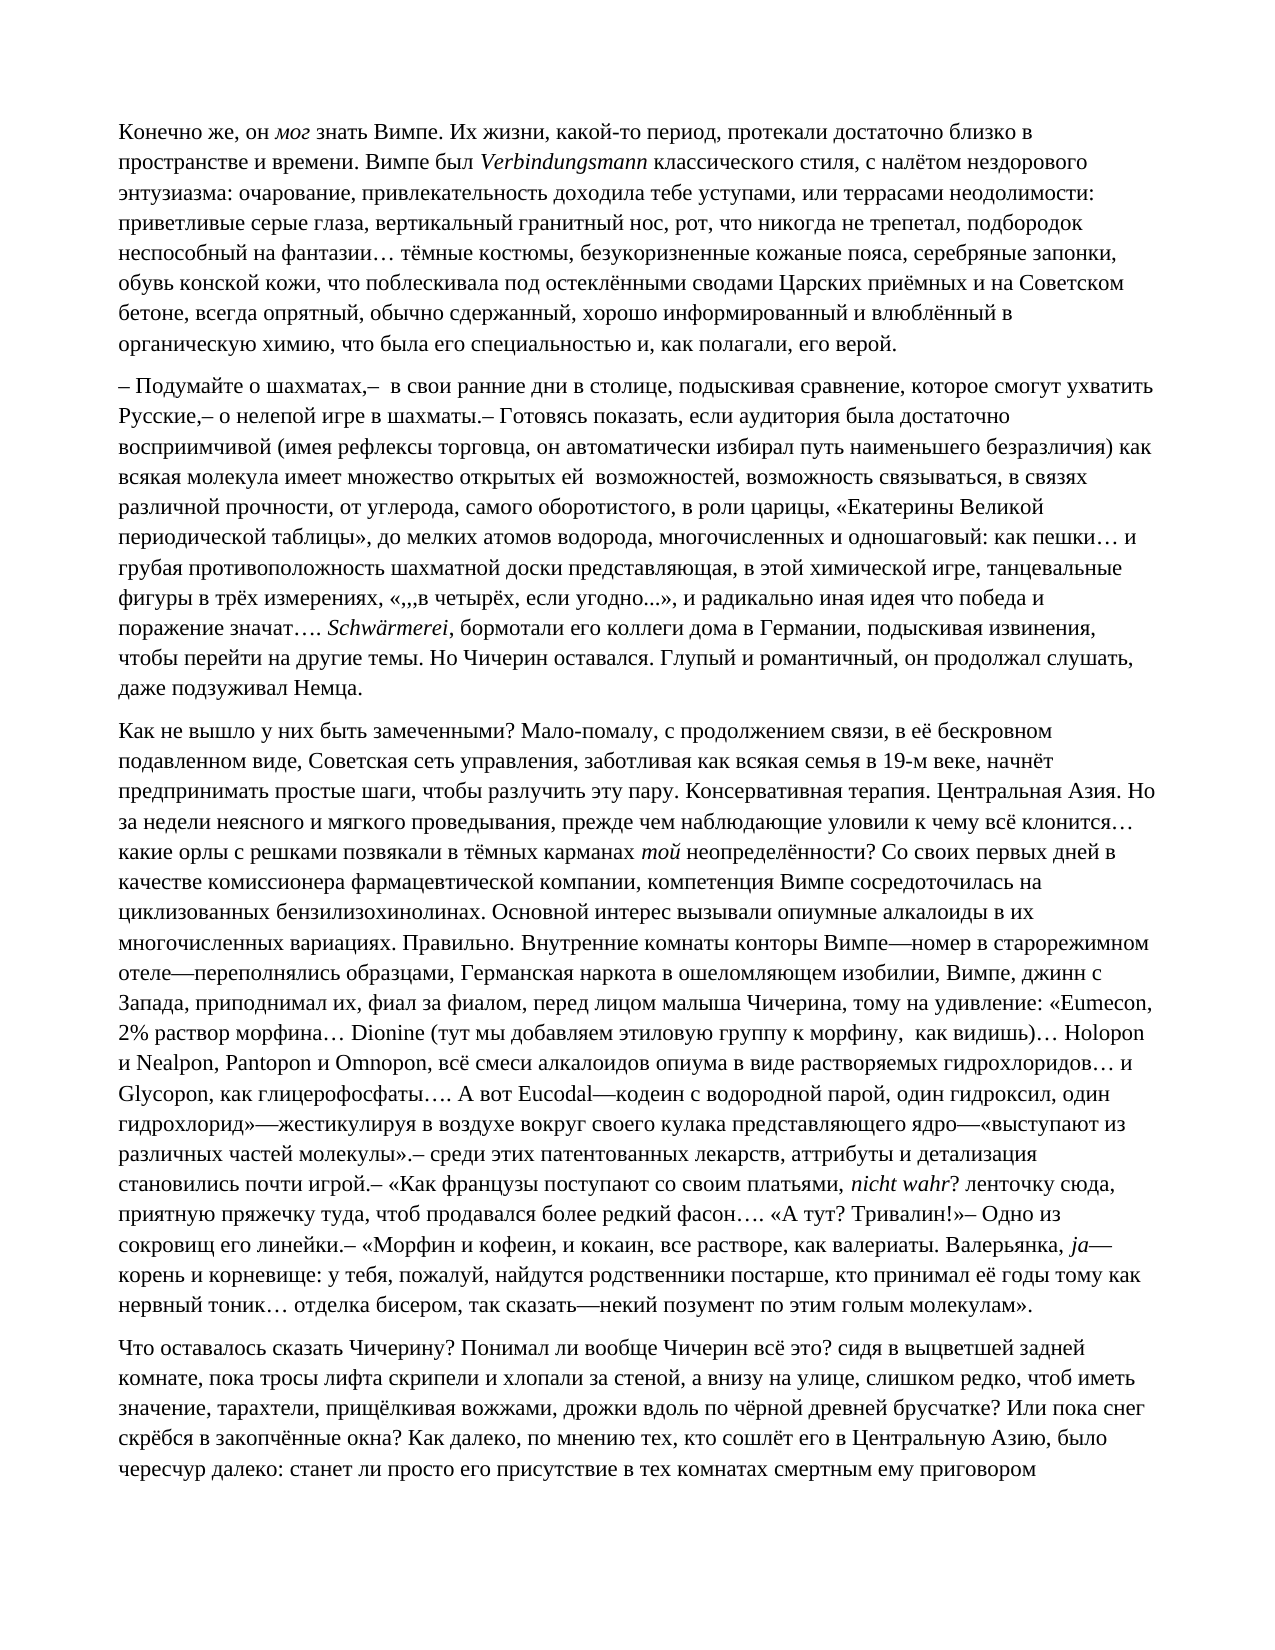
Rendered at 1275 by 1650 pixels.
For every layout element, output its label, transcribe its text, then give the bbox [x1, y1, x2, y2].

text Конечно же, он мог знать Вимпе. Их жизни, какой-то период, протекали достаточно близко в пространстве и времени. Вимпе был Verbindungsmann классического стиля, с налётом нездорового энтузиазма: очарование, привлекательность доходила тебе уступами, или террасами неодолимости: приветливые серые глаза, вертикальный гранитный нос, рот, что никогда не трепетал, подбородок неспособный на фантазии… тёмные костюмы, безукоризненные кожаные пояса, серебряные запонки, обувь конской кожи, что поблескивала под остеклёнными сводами Царских приёмных и на Советском бетоне, всегда опрятный, обычно сдержанный, хорошо информированный и влюблённый в органическую химию, что была его специальностью и, как полагали, его верой. [118, 118, 1157, 356]
text Как не вышло у них быть замеченными? Мало-помалу, с продолжением связи, в её бескровном подавленном виде, Советская сеть управления, заботливая как всякая семья в 19-м веке, начнёт предпринимать простые шаги, чтобы разлучить эту пару. Консервативная терапия. Центральная Азия. Но за недели неясного и мягкого проведывания, прежде чем наблюдающие уловили к чему всё клонится… какие орлы с решками позвякали в тёмных карманах той неопределённости? Со своих первых дней в качестве комиссионера фармацевтической компании, компетенция Вимпе сосредоточилась на циклизованных бензилизохинолинах. Основной интерес вызывали опиумные алкалоиды в их многочисленных вариациях. Правильно. Внутренние комнаты конторы Вимпе—номер в старорежимном отеле—переполнялись образцами, Германская наркота в ошеломляющем изобилии, Вимпе, джинн с Запада, приподнимал их, фиал за фиалом, перед лицом малыша Чичерина, тому на удивление: «Eumecon, 2% раствор морфина… Dionine (тут мы добавляем этиловую группу к морфину, как видишь)… Holopon и Nealpon, Pantopon и Omnopon, всё смеси алкалоидов опиума в виде растворяемых гидрохлоридов… и Glycopon, как глицерофосфаты…. А вот Eucodal—кодеин с водородной парой, один гидроксил, один гидрохлорид»—жестикулируя в воздухе вокруг своего кулака представляющего ядро—«выступают из различных частей молекулы».– среди этих патентованных лекарств, аттрибуты и детализация становились почти игрой.– «Как французы поступают со своим платьями, nicht wahr? ленточку сюда, приятную пряжечку туда, чтоб продавался более редкий фасон…. «А тут? Тривалин!»– Одно из сокровищ его линейки.– «Морфин и кофеин, и кокаин, все растворе, как валериаты. Валерьянка, ja—корень и корневище: у тебя, пожалуй, найдутся родственники постарше, кто принимал её годы тому как нервный тоник… отделка бисером, так сказать—некий позумент по этим голым молекулам». [118, 717, 1157, 1317]
text – Подумайте о шахматах,– в свои ранние дни в столице, подыскивая сравнение, которое смогут ухватить Русские,– о нелепой игре в шахматы.– Готовясь показать, если аудитория была достаточно восприимчивой (имея рефлексы торговца, он автоматически избирал путь наименьшего безразличия) как всякая молекула имеет множество открытых ей возможностей, возможность связываться, в связях различной прочности, от углерода, самого оборотистого, в роли царицы, «Екатерины Великой периодической таблицы», до мелких атомов водорода, многочисленных и одношаговый: как пешки… и грубая противоположность шахматной доски представляющая, в этой химической игре, танцевальные фигуры в трёх измерениях, «,,,в четырёх, если угодно...», и радикально иная идея что победа и поражение значат…. Schwärmerei, бормотали его коллеги дома в Германии, подыскивая извинения, чтобы перейти на другие темы. Но Чичерин оставался. Глупый и романтичный, он продолжал слушать, даже подзуживал Немца. [118, 372, 1157, 701]
text Что оставалось сказать Чичерину? Понимал ли вообще Чичерин всё это? сидя в выцветшей задней комнате, пока тросы лифта скрипели и хлопали за стеной, а внизу на улице, слишком редко, чтоб иметь значение, тарахтели, прищёлкивая вожжами, дрожки вдоль по чёрной древней брусчатке? Или пока снег скрёбся в закопчённые окна? Как далеко, по мнению тех, кто сошлёт его в Центральную Азию, было чересчур далеко: станет ли просто его присутствие в тех комнатах смертным ему приговором [118, 1334, 1157, 1481]
